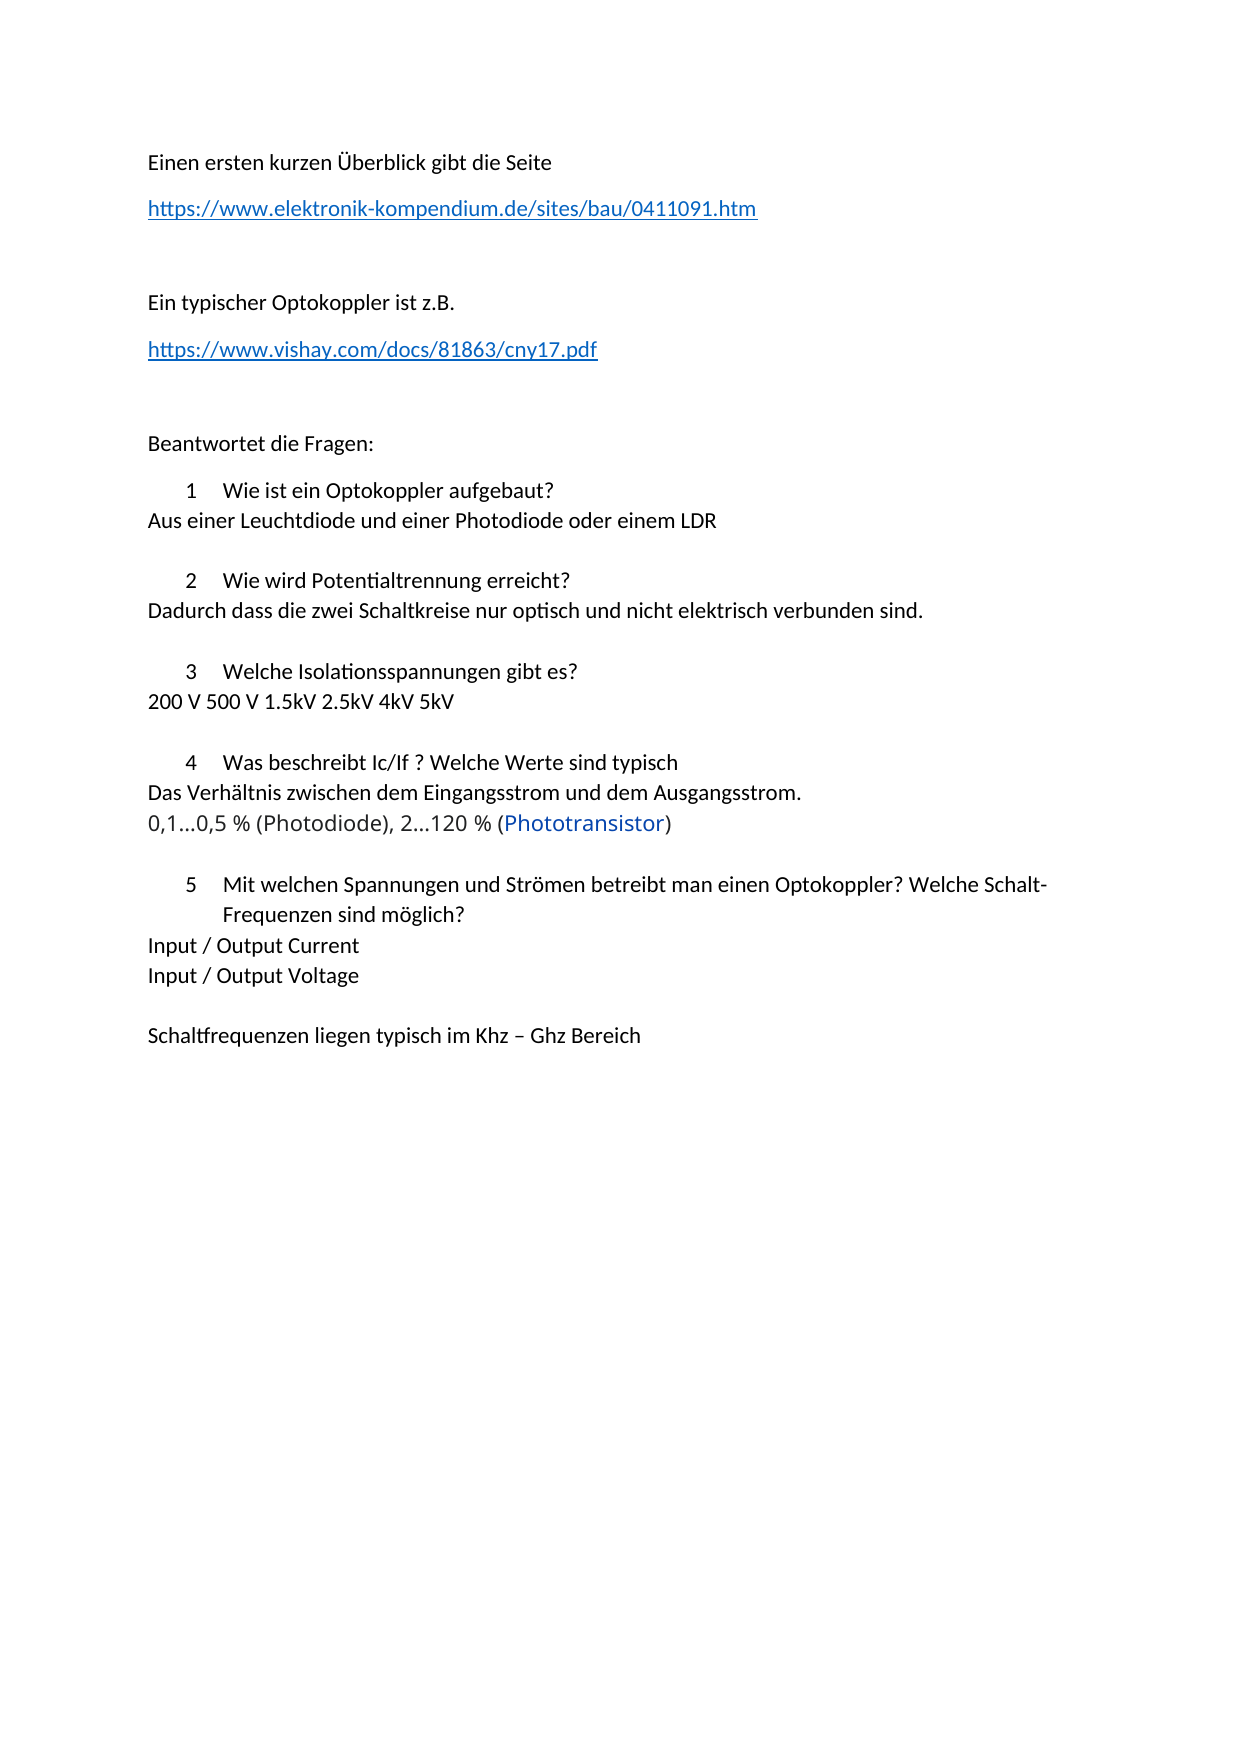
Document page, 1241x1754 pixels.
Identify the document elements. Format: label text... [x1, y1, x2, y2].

list Wie ist ein Optokoppler aufgebaut? [185, 476, 1093, 504]
text Einen ersten kurzen Überblick gibt die Seite [148, 148, 1093, 176]
text Beantwortet die Fragen: [148, 429, 1093, 457]
list Das Verhältnis zwischen dem Eingangsstrom und dem Ausgangsstrom. [148, 778, 1093, 806]
list Welche Isolationsspannungen gibt es? [185, 657, 1093, 685]
list Input / Output Current [148, 931, 1093, 959]
list Was beschreibt Ic/If ? Welche Werte sind typisch [185, 748, 1093, 776]
list Aus einer Leuchtdiode und einer Photodiode oder einem LDR [148, 506, 1093, 534]
list Input / Output Voltage [148, 961, 1093, 989]
text https://www.vishay.com/docs/81863/cny17.pdf [148, 335, 1093, 363]
text Ein typischer Optokoppler ist z.B. [148, 288, 1093, 316]
list Dadurch dass die zwei Schaltkreise nur optisch und nicht elektrisch verbunden sind. [148, 597, 1093, 624]
list Mit welchen Spannungen und Strömen betreibt man einen Optokoppler? Welche Schalt-Frequenzen sind möglich? [185, 870, 1093, 928]
text https://www.elektronik-kompendium.de/sites/bau/0411091.htm [148, 194, 1093, 222]
list Schaltfrequenzen liegen typisch im Khz – Ghz Bereich [148, 1021, 1093, 1049]
list 200 V 500 V 1.5kV 2.5kV 4kV 5kV [148, 687, 1093, 715]
list Wie wird Potentialtrennung erreicht? [185, 566, 1093, 594]
list 0,1…0,5 % (Photodiode), 2…120 % (Phototransistor) [148, 808, 1093, 838]
